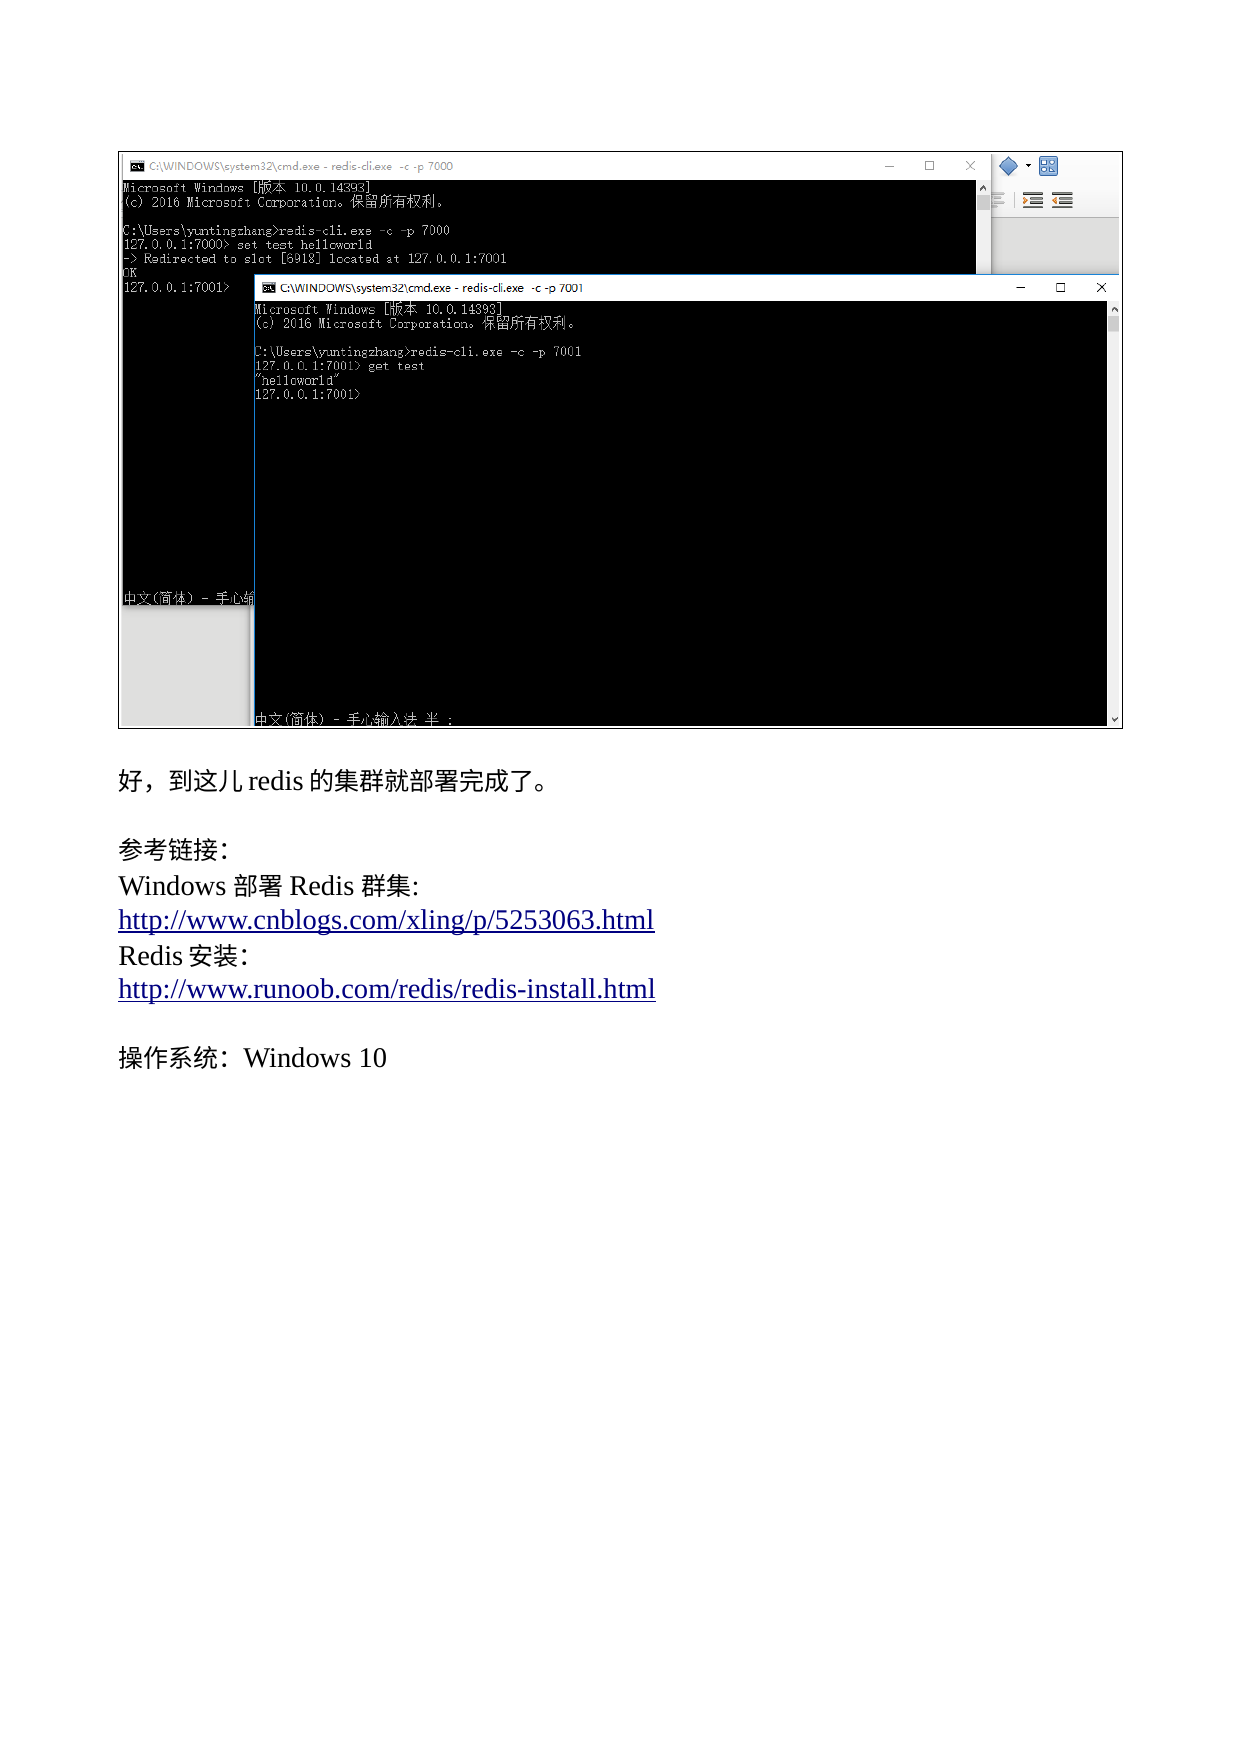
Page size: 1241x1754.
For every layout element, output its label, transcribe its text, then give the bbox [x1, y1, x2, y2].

text 操作系统：Windows 10 [118, 1038, 1122, 1074]
picture [121, 154, 1119, 726]
text 参考链接： [118, 831, 1122, 867]
text Windows 部署 Redis 群集: [118, 867, 1122, 903]
text Redis安装： [118, 936, 1122, 972]
text 好，到这儿redis的集群就部署完成了。 [118, 761, 1122, 798]
text http://www.cnblogs.com/xling/p/5253063.html [118, 903, 1122, 936]
text http://www.runoob.com/redis/redis-install.html [118, 972, 1122, 1005]
